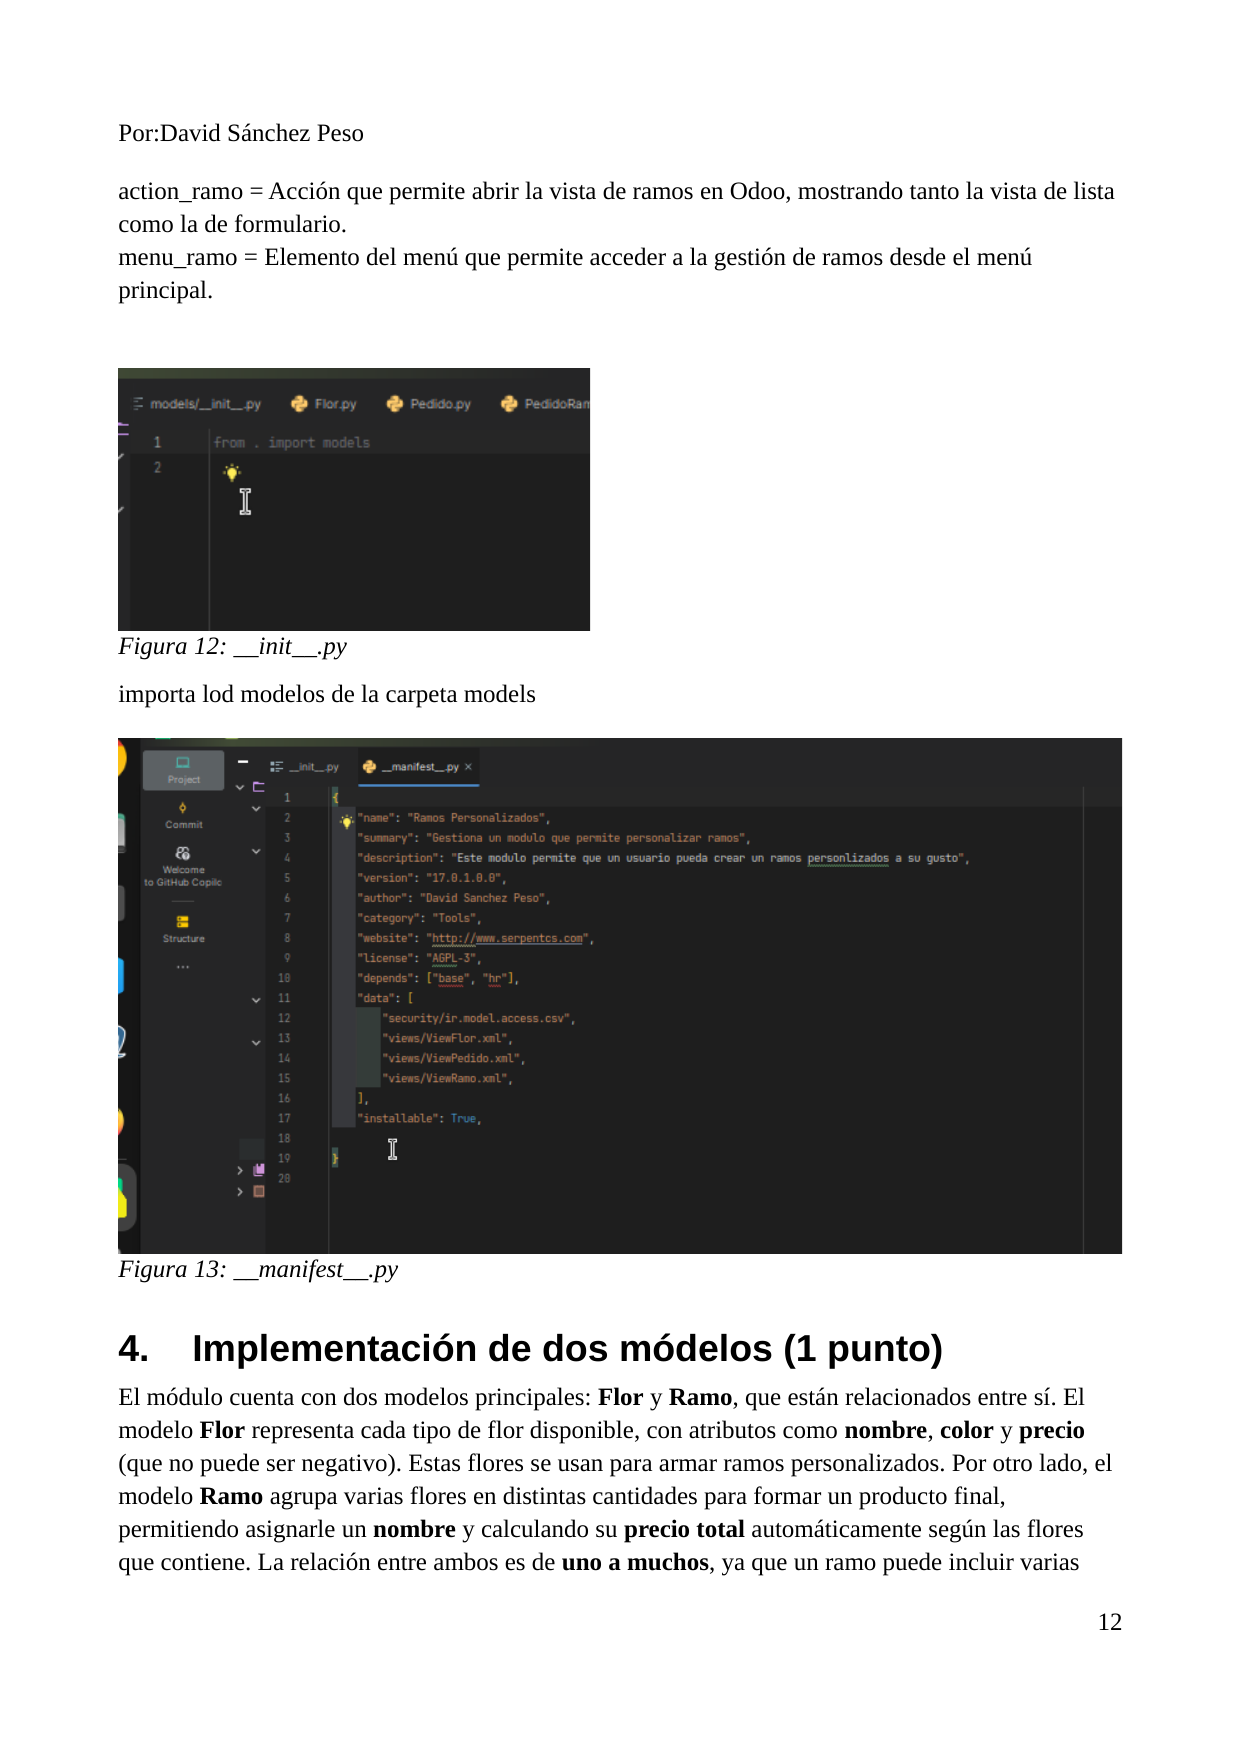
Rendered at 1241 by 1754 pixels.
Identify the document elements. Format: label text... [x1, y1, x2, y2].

text El módulo cuenta con dos modelos principales: Flor y Ramo, que están relacionados entre sí. El modelo Flor representa cada tipo de flor disponible, con atributos como nombre, color y precio (que no puede ser negativo). Estas flores se usan para armar ramos personalizados. Por otro lado, el modelo Ramo agrupa varias flores en distintas cantidades para formar un producto final, permitiendo asignarle un nombre y calculando su precio total automáticamente según las flores que contiene. La relación entre ambos es de uno a muchos, ya que un ramo puede incluir varias [118, 1382, 1122, 1576]
picture [118, 738, 1123, 1254]
text action_ramo = Acción que permite abrir la vista de ramos en Odoo, mostrando tanto la vista de lista como la de formulario. menu_ramo = Elemento del menú que permite acceder a la gestión de ramos desde el menú principal. [118, 176, 1122, 337]
picture [118, 368, 590, 631]
text Figura 13: __manifest__.py [118, 1254, 1122, 1283]
text importa lod modelos de la carpeta models [118, 679, 1122, 707]
text Figura 12: __init__.py [118, 631, 590, 660]
subtitle Implementación de dos módelos (1 punto) [118, 1326, 1122, 1369]
